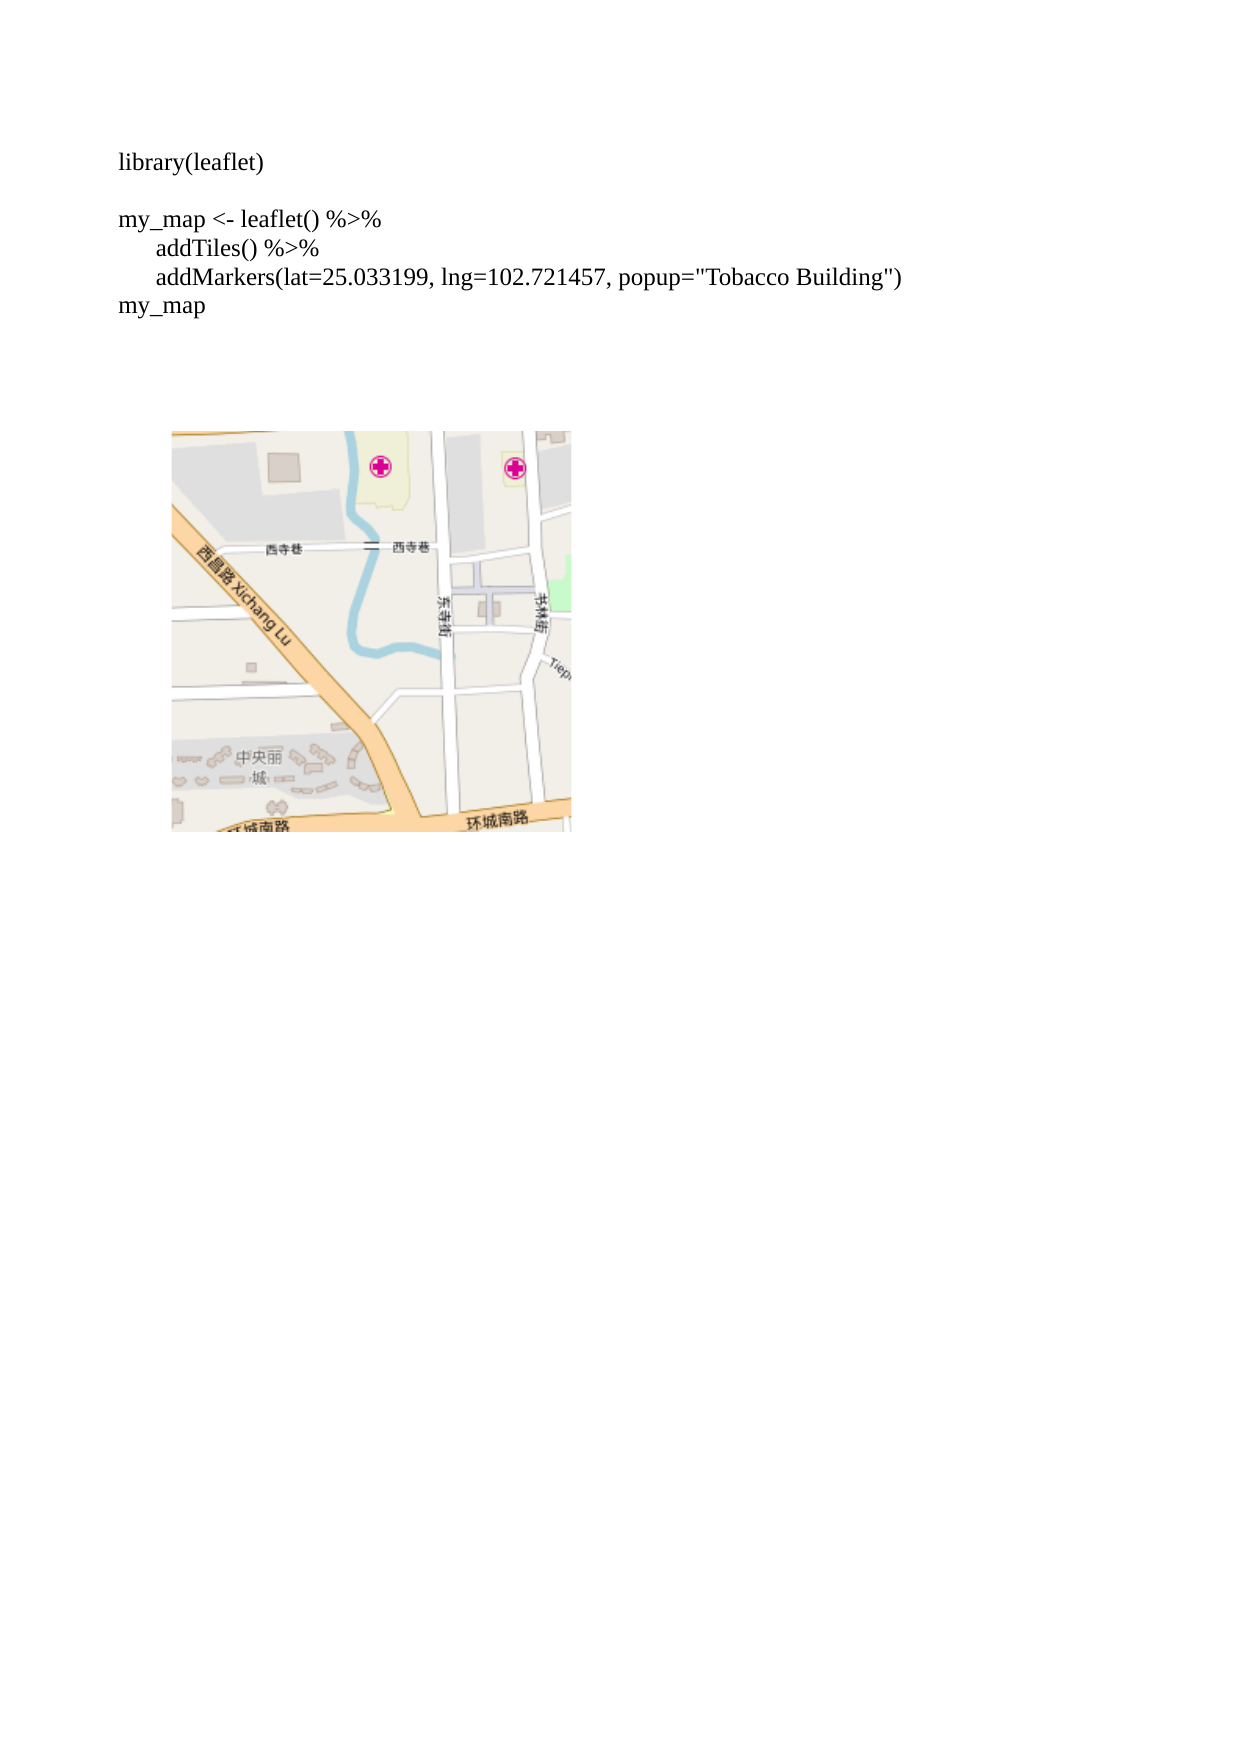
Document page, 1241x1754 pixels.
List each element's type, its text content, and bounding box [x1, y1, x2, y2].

text my_map <- leaflet() %>% [118, 204, 1122, 233]
text addMarkers(lat=25.033199, lng=102.721457, popup="Tobacco Building") [118, 262, 1122, 291]
text my_map [118, 291, 1122, 319]
text library(leaflet) [118, 147, 1122, 176]
picture [171, 431, 572, 832]
text addTiles() %>% [118, 233, 1122, 262]
